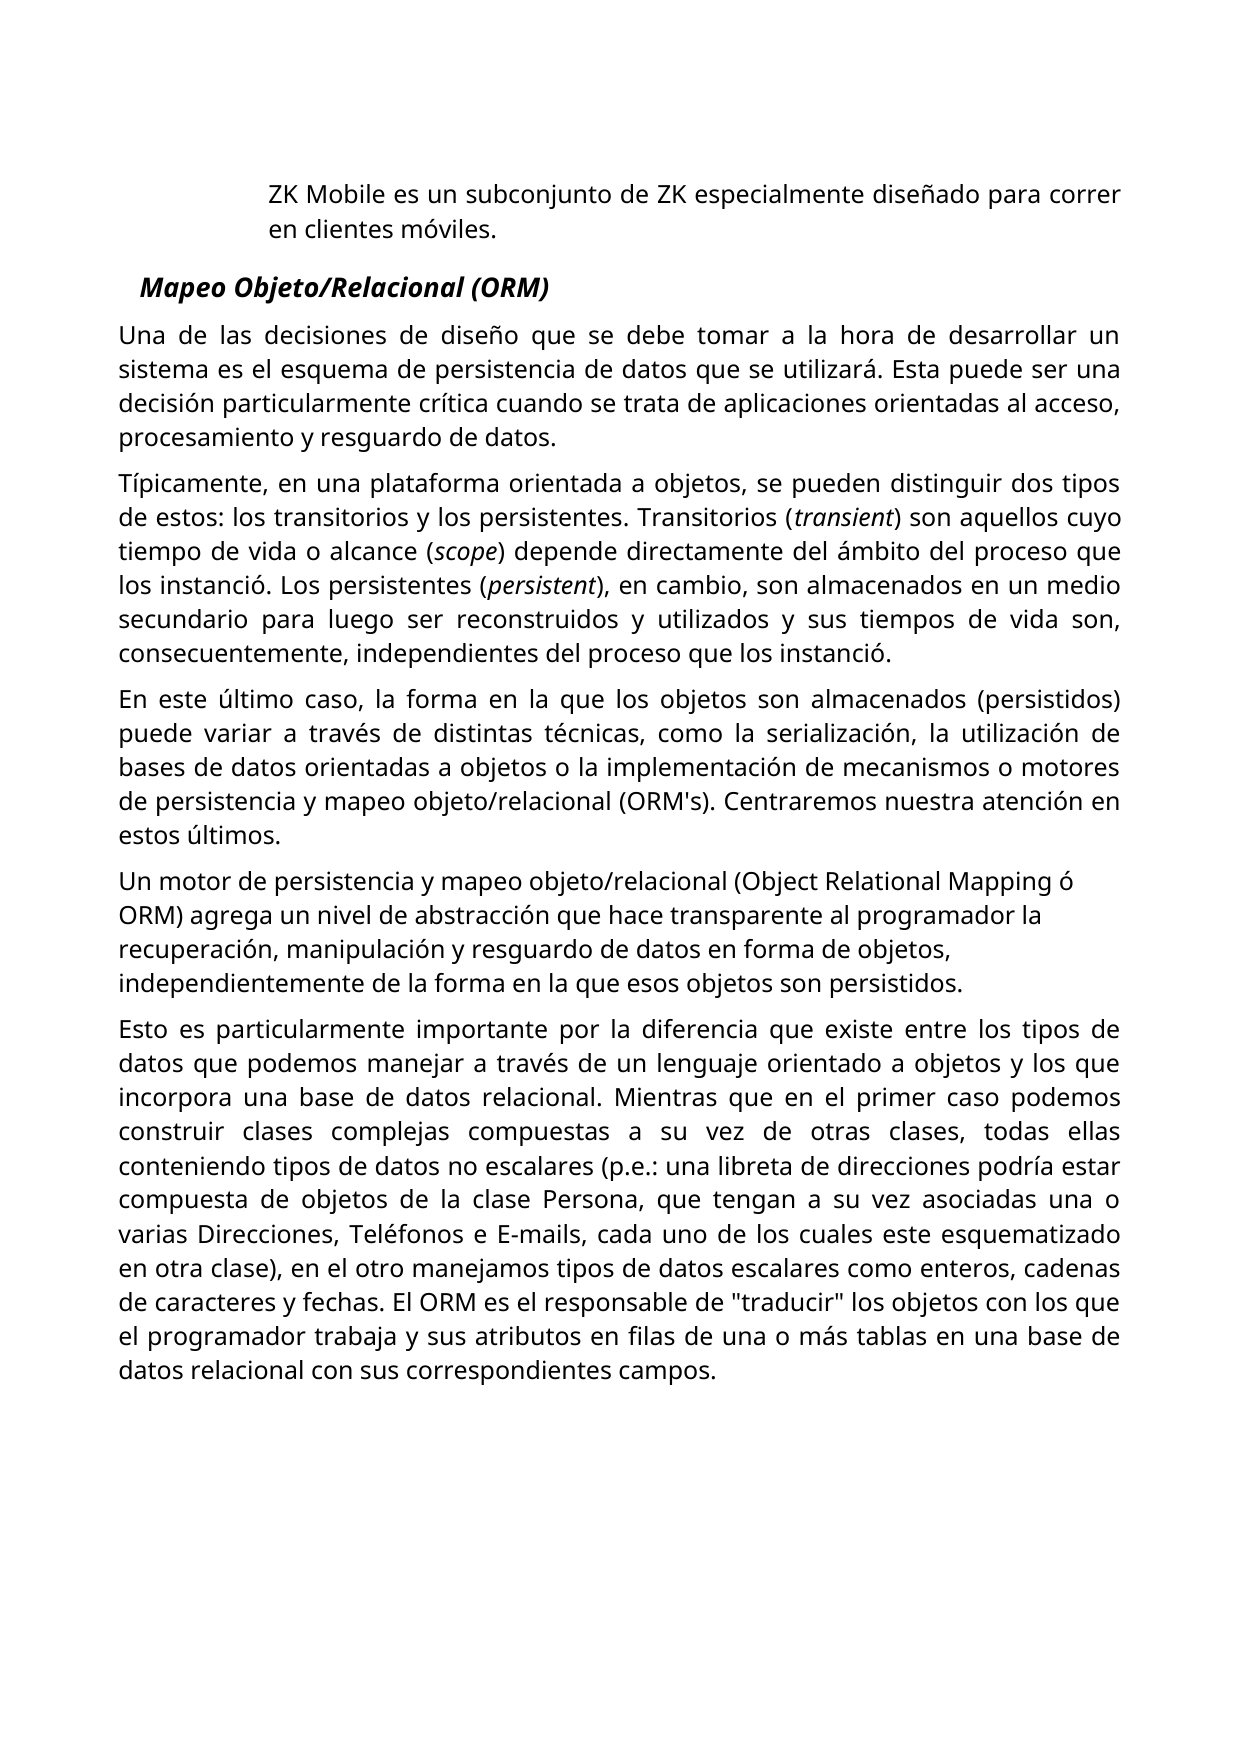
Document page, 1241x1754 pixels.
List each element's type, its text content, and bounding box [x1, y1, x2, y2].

text ZK Mobile es un subconjunto de ZK especialmente diseñado para correr en clientes móviles. [268, 177, 1122, 245]
text Una de las decisiones de diseño que se debe tomar a la hora de desarrollar un sistema es el esquema de persistencia de datos que se utilizará. Esta puede ser una decisión particularmente crítica cuando se trata de aplicaciones orientadas al acceso, procesamiento y resguardo de datos. [118, 318, 1122, 454]
text En este último caso, la forma en la que los objetos son almacenados (persistidos) puede variar a través de distintas técnicas, como la serialización, la utilización de bases de datos orientadas a objetos o la implementación de mecanismos o motores de persistencia y mapeo objeto/relacional (ORM's). Centraremos nuestra atención en estos últimos. [118, 682, 1122, 852]
text Un motor de persistencia y mapeo objeto/relacional (Object Relational Mapping ó ORM) agrega un nivel de abstracción que hace transparente al programador la recuperación, manipulación y resguardo de datos en forma de objetos, independientemente de la forma en la que esos objetos son persistidos. [118, 864, 1122, 1000]
text Típicamente, en una plataforma orientada a objetos, se pueden distinguir dos tipos de estos: los transitorios y los persistentes. Transitorios (transient) son aquellos cuyo tiempo de vida o alcance (scope) depende directamente del ámbito del proceso que los instanció. Los persistentes (persistent), en cambio, son almacenados en un medio secundario para luego ser reconstruidos y utilizados y sus tiempos de vida son, consecuentemente, independientes del proceso que los instanció. [118, 466, 1122, 670]
subtitle Mapeo Objeto/Relacional (ORM) [139, 269, 1122, 306]
text Esto es particularmente importante por la diferencia que existe entre los tipos de datos que podemos manejar a través de un lenguaje orientado a objetos y los que incorpora una base de datos relacional. Mientras que en el primer caso podemos construir clases complejas compuestas a su vez de otras clases, todas ellas conteniendo tipos de datos no escalares (p.e.: una libreta de direcciones podría estar compuesta de objetos de la clase Persona, que tengan a su vez asociadas una o varias Direcciones, Teléfonos e E-mails, cada uno de los cuales este esquematizado en otra clase), en el otro manejamos tipos de datos escalares como enteros, cadenas de caracteres y fechas. El ORM es el responsable de "traducir" los objetos con los que el programador trabaja y sus atributos en filas de una o más tablas en una base de datos relacional con sus correspondientes campos. [118, 1012, 1122, 1387]
